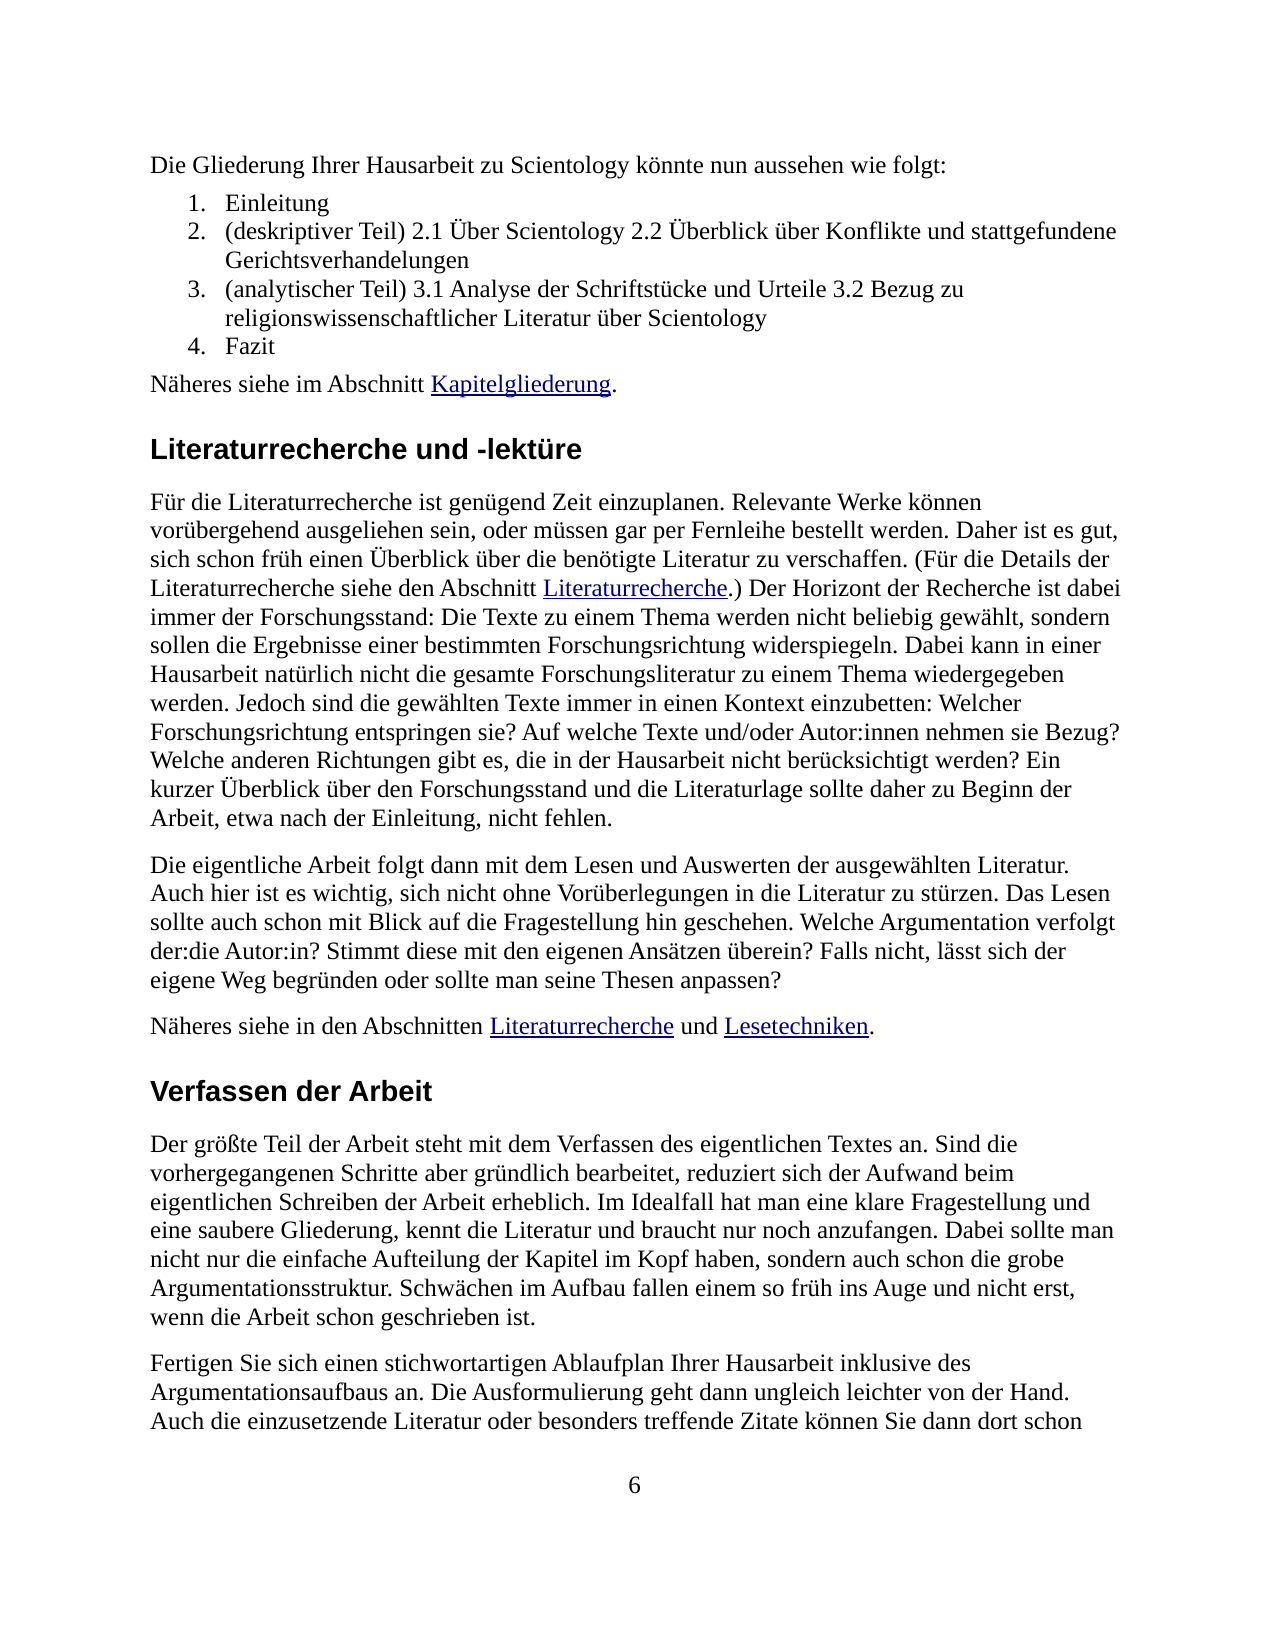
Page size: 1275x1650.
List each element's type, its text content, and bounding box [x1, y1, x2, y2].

list (deskriptiver Teil) 2.1 Über Scientology 2.2 Überblick über Konflikte und stattgefundene Gerichtsverhandelungen [187, 216, 1125, 274]
text Näheres siehe im Abschnitt Kapitelgliederung. [150, 369, 1125, 398]
list Fazit [187, 331, 1125, 360]
text Fertigen Sie sich einen stichwortartigen Ablaufplan Ihrer Hausarbeit inklusive des Argumentationsaufbaus an. Die Ausformulierung geht dann ungleich leichter von der Hand. Auch die einzusetzende Literatur oder besonders treffende Zitate können Sie dann dort schon [150, 1348, 1125, 1434]
subtitle Literaturrecherche und -lektüre [150, 432, 1125, 465]
text Näheres siehe in den Abschnitten Literaturrecherche und Lesetechniken. [150, 1011, 1125, 1040]
text Der größte Teil der Arbeit steht mit dem Verfassen des eigentlichen Textes an. Sind die vorhergegangenen Schritte aber gründlich bearbeitet, reduziert sich der Aufwand beim eigentlichen Schreiben der Arbeit erheblich. Im Idealfall hat man eine klare Fragestellung und eine saubere Gliederung, kennt die Literatur und braucht nur noch anzufangen. Dabei sollte man nicht nur die einfache Aufteilung der Kapitel im Kopf haben, sondern auch schon die grobe Argumentationsstruktur. Schwächen im Aufbau fallen einem so früh ins Auge und nicht erst, wenn die Arbeit schon geschrieben ist. [150, 1129, 1125, 1330]
text Die eigentliche Arbeit folgt dann mit dem Lesen und Auswerten der ausgewählten Literatur. Auch hier ist es wichtig, sich nicht ohne Vorüberlegungen in die Literatur zu stürzen. Das Lesen sollte auch schon mit Blick auf die Fragestellung hin geschehen. Welche Argumentation verfolgt der:die Autor:in? Stimmt diese mit den eigenen Ansätzen überein? Falls nicht, lässt sich der eigene Weg begründen oder sollte man seine Thesen anpassen? [150, 850, 1125, 993]
text Für die Literaturrecherche ist genügend Zeit einzuplanen. Relevante Werke können vorübergehend ausgeliehen sein, oder müssen gar per Fernleihe bestellt werden. Daher ist es gut, sich schon früh einen Überblick über die benötigte Literatur zu verschaffen. (Für die Details der Literaturrecherche siehe den Abschnitt Literaturrecherche.) Der Horizont der Recherche ist dabei immer der Forschungsstand: Die Texte zu einem Thema werden nicht beliebig gewählt, sondern sollen die Ergebnisse einer bestimmten Forschungsrichtung widerspiegeln. Dabei kann in einer Hausarbeit natürlich nicht die gesamte Forschungsliteratur zu einem Thema wiedergegeben werden. Jedoch sind die gewählten Texte immer in einen Kontext einzubetten: Welcher Forschungsrichtung entspringen sie? Auf welche Texte und/​oder Autor:innen nehmen sie Bezug? Welche anderen Richtungen gibt es, die in der Hausarbeit nicht berücksichtigt werden? Ein kurzer Überblick über den Forschungsstand und die Literaturlage sollte daher zu Beginn der Arbeit, etwa nach der Einleitung, nicht fehlen. [150, 487, 1125, 832]
list (analytischer Teil) 3.1 Analyse der Schriftstücke und Urteile 3.2 Bezug zu religionswissenschaftlicher Literatur über Scientology [187, 274, 1125, 331]
text Die Gliederung Ihrer Hausarbeit zu Scientology könnte nun aussehen wie folgt: [150, 150, 1125, 179]
subtitle Verfassen der Arbeit [150, 1074, 1125, 1108]
list Einleitung [187, 188, 1125, 216]
